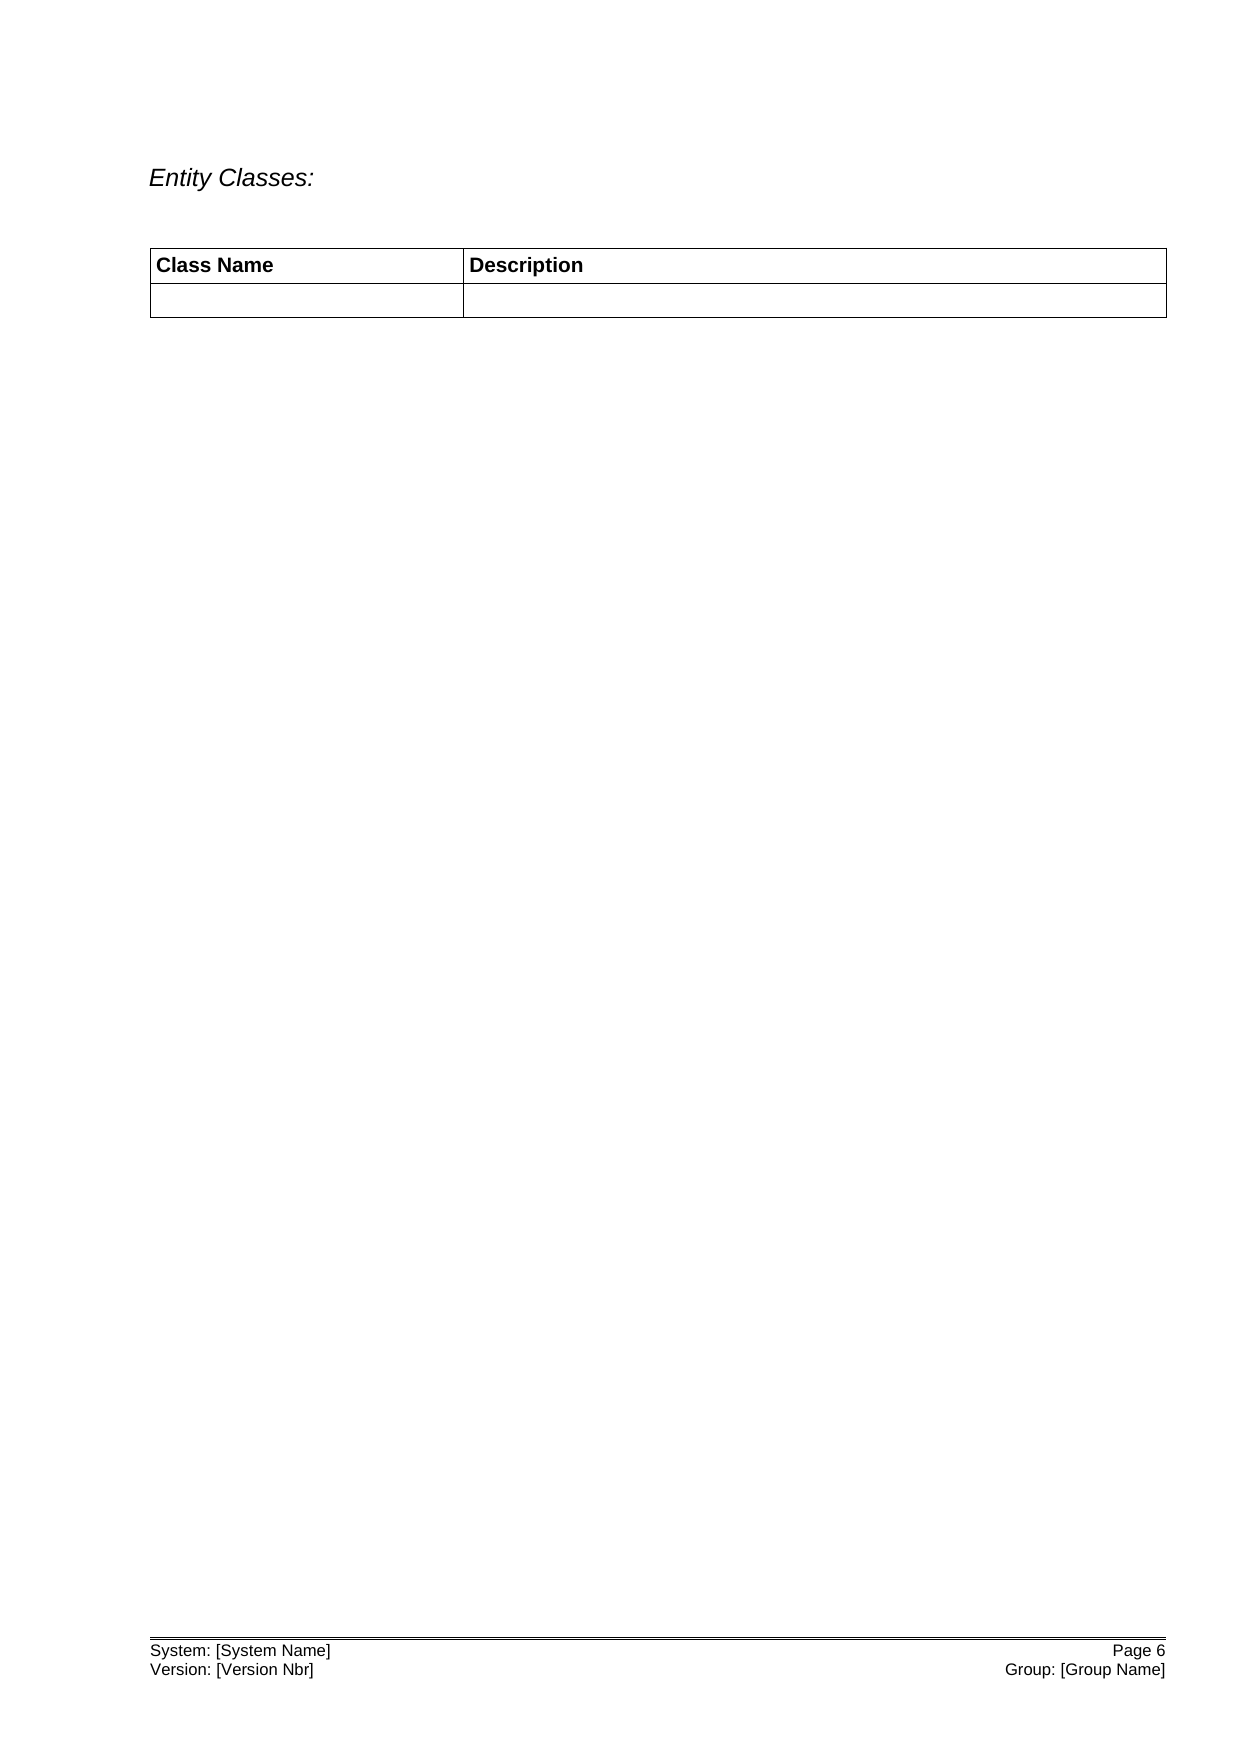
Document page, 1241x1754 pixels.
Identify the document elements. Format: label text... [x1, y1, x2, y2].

text Entity Classes: [148, 164, 1166, 192]
table_header Description [464, 249, 1166, 283]
table_cell [464, 284, 1166, 317]
table_cell [151, 284, 463, 317]
table_header Class Name [151, 249, 463, 283]
